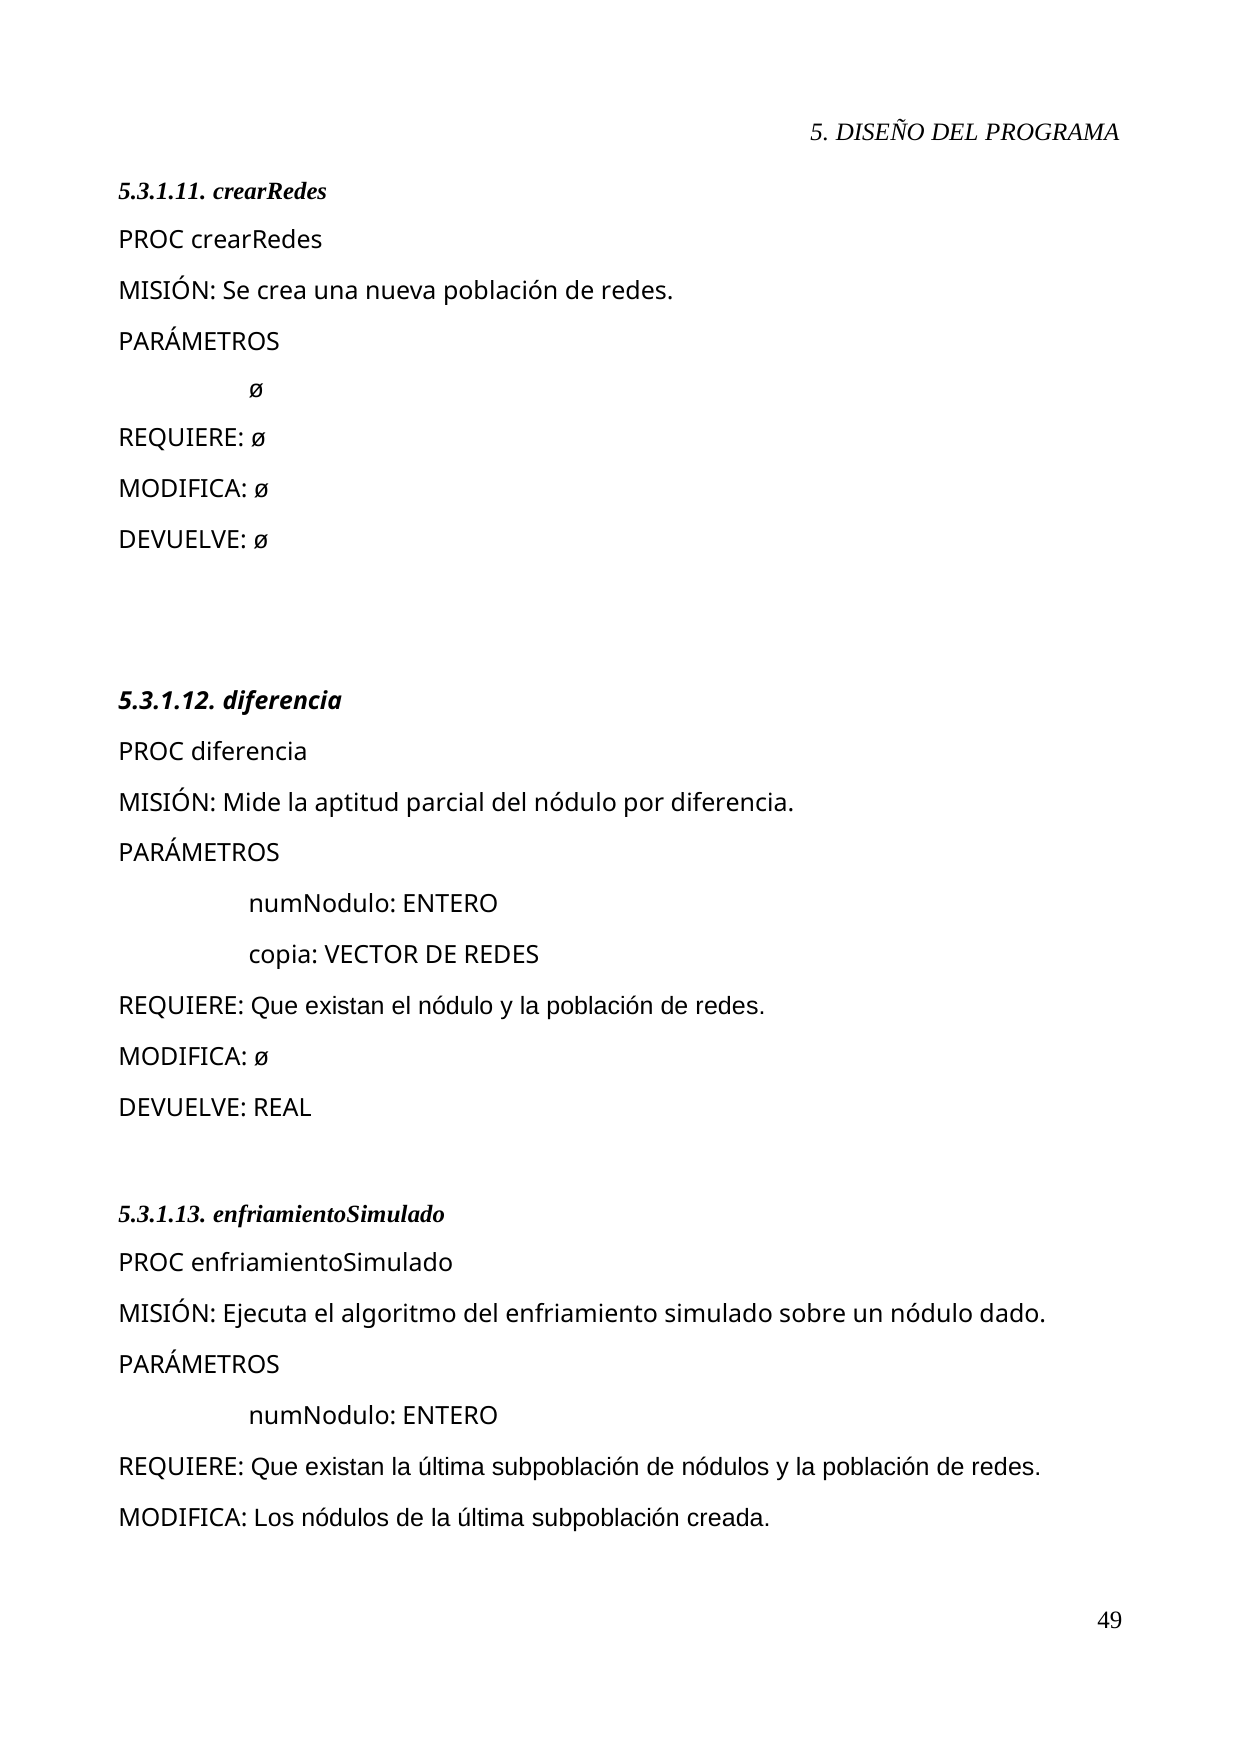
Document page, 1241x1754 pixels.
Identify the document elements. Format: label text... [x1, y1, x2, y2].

text PROC crearRedes [118, 222, 1122, 256]
text numNodulo: ENTERO [118, 886, 1122, 920]
text DEVUELVE: ø [118, 522, 1122, 556]
text copia: VECTOR DE REDES [118, 937, 1122, 971]
text MODIFICA: Los nódulos de la última subpoblación creada. [118, 1500, 1122, 1534]
text PROC diferencia [118, 733, 1122, 767]
text numNodulo: ENTERO [118, 1398, 1122, 1432]
text REQUIERE: ø [118, 420, 1122, 454]
text MISIÓN: Ejecuta el algoritmo del enfriamiento simulado sobre un nódulo dado. [118, 1296, 1122, 1330]
text PARÁMETROS [118, 324, 1122, 358]
text REQUIERE: Que existan la última subpoblación de nódulos y la población de redes. [118, 1449, 1122, 1483]
subtitle 5.3.1.12. diferencia [118, 683, 1122, 717]
text MODIFICA: ø [118, 471, 1122, 505]
text PARÁMETROS [118, 835, 1122, 869]
text MISIÓN: Se crea una nueva población de redes. [118, 273, 1122, 307]
subtitle 5.3.1.13. enfriamientoSimulado [118, 1200, 1122, 1228]
text MISIÓN: Mide la aptitud parcial del nódulo por diferencia. [118, 784, 1122, 818]
text MODIFICA: ø [118, 1039, 1122, 1073]
subtitle 5.3.1.11. crearRedes [118, 177, 1122, 205]
text DEVUELVE: REAL [118, 1090, 1122, 1124]
text PARÁMETROS [118, 1347, 1122, 1381]
text ø [118, 375, 1122, 403]
text PROC enfriamientoSimulado [118, 1245, 1122, 1279]
text REQUIERE: Que existan el nódulo y la población de redes. [118, 988, 1122, 1022]
